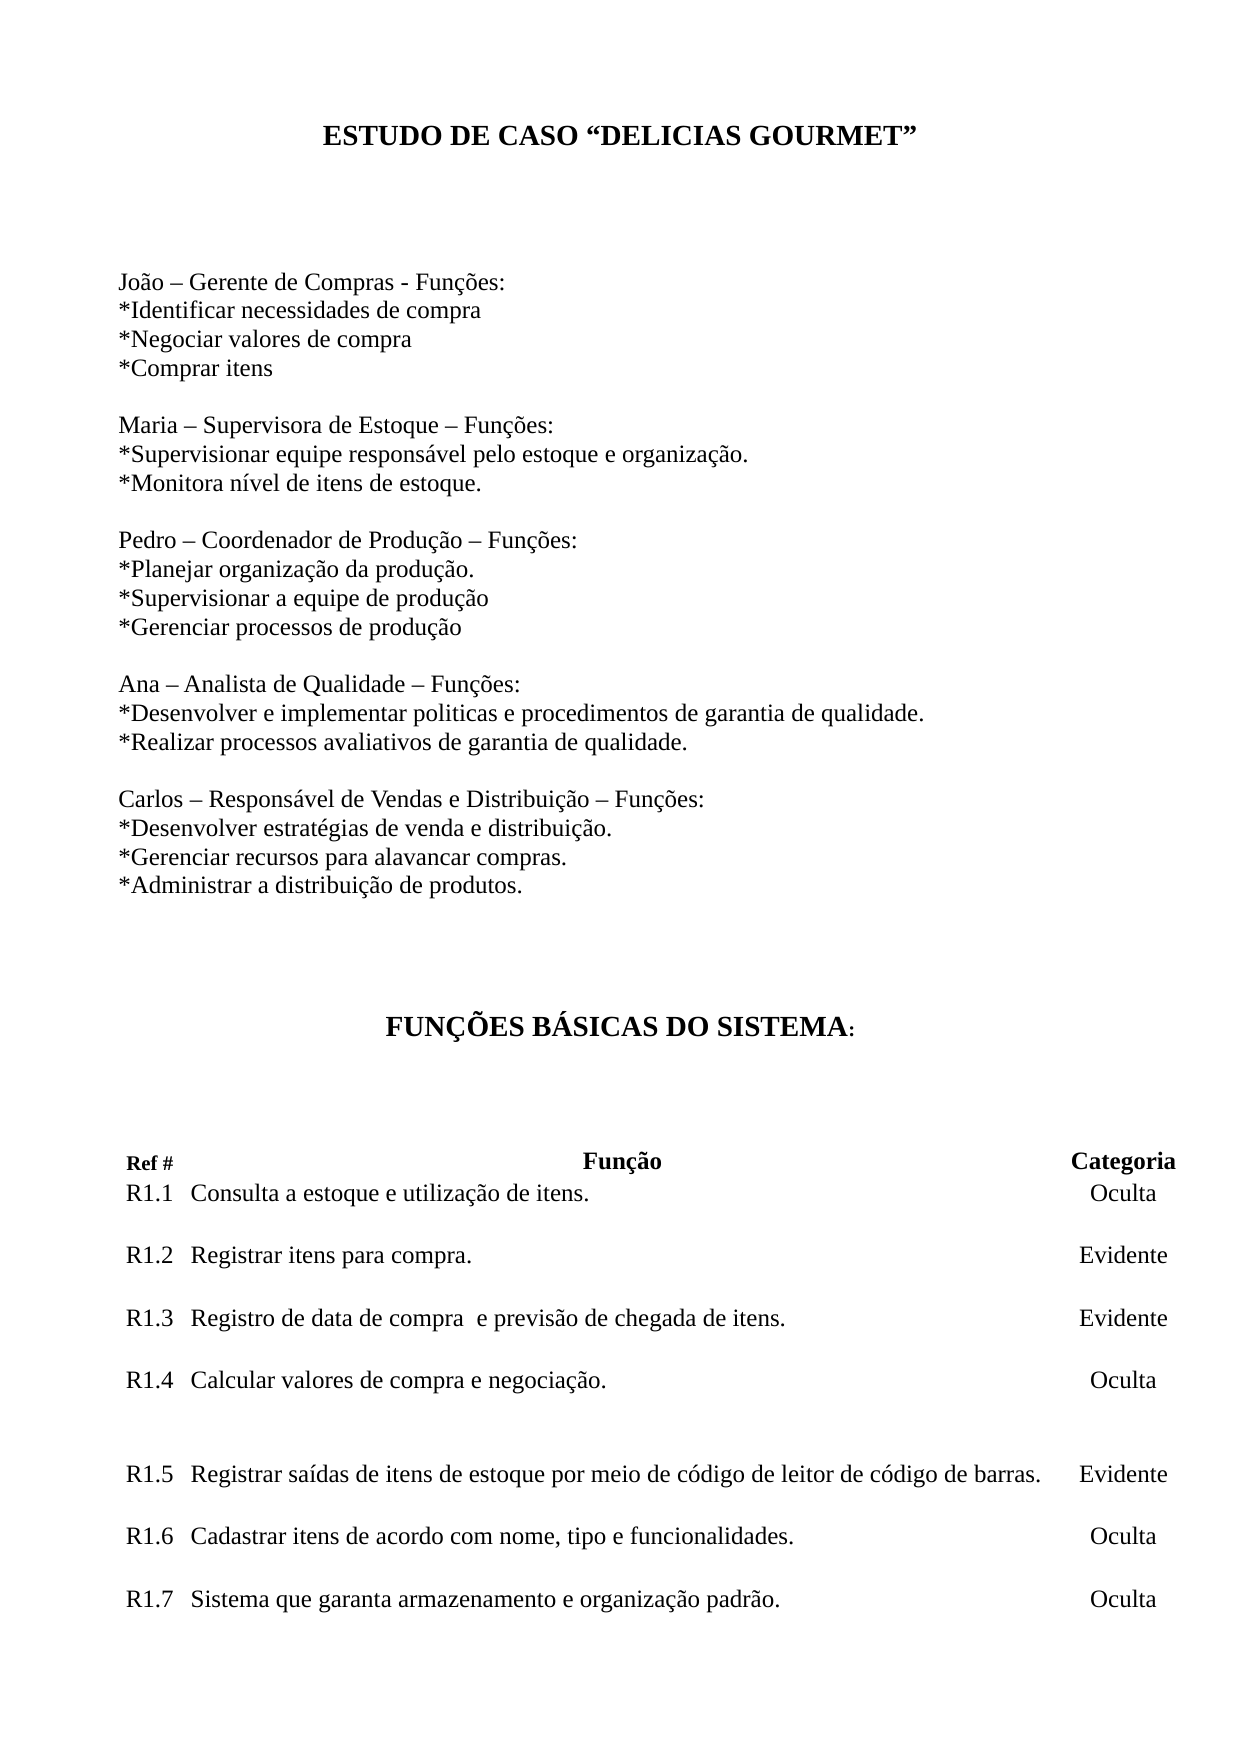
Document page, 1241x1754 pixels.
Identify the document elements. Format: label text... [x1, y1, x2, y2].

table_cell [187, 1331, 1057, 1363]
table_cell [187, 1425, 1057, 1456]
table_cell [1057, 1488, 1189, 1519]
table_cell Registrar saídas de itens de estoque por meio de código de leitor de código de barras. [187, 1456, 1057, 1488]
table_cell Registrar itens para compra. [187, 1238, 1057, 1269]
table_cell R1.7 [112, 1581, 187, 1613]
table_cell Oculta [1057, 1581, 1189, 1613]
table_cell R1.1 [112, 1175, 187, 1206]
table_cell R1.2 [112, 1238, 187, 1269]
table_header Função [187, 1144, 1057, 1175]
table_cell [112, 1488, 187, 1519]
table_cell [1057, 1550, 1189, 1581]
table_header Categoria [1057, 1144, 1189, 1175]
table_cell R1.6 [112, 1519, 187, 1550]
table_cell [1057, 1269, 1189, 1300]
table_cell [112, 1550, 187, 1581]
table_cell R1.4 [112, 1363, 187, 1394]
table_cell Oculta [1057, 1175, 1189, 1206]
table_cell [187, 1394, 1057, 1425]
text ESTUDO DE CASO “DELICIAS GOURMET” [118, 118, 1122, 152]
table_cell [187, 1550, 1057, 1581]
table_cell [187, 1206, 1057, 1238]
table_cell [1057, 1331, 1189, 1363]
table_cell Registro de data de compra e previsão de chegada de itens. [187, 1300, 1057, 1331]
table_cell Sistema que garanta armazenamento e organização padrão. [187, 1581, 1057, 1613]
table_cell Evidente [1057, 1300, 1189, 1331]
table_cell Cadastrar itens de acordo com nome, tipo e funcionalidades. [187, 1519, 1057, 1550]
table_cell [1057, 1394, 1189, 1425]
table_cell Consulta a estoque e utilização de itens. [187, 1175, 1057, 1206]
table_cell R1.5 [112, 1456, 187, 1488]
text Pedro – Coordenador de Produção – Funções: *Planejar organização da produção. *Supervisionar a equipe de produção *Gerenciar processos de produção Ana – Analista de Qualidade – Funções: *Desenvolver e implementar politicas e procedimentos de garantia de qualidade. *Realizar processos avaliativos de garantia de qualidade. Carlos – Responsável de Vendas e Distribuição – Funções: *Desenvolver estratégias de venda e distribuição. *Gerenciar recursos para alavancar compras. *Administrar a distribuição de produtos. [118, 525, 1122, 928]
table_cell R1.3 [112, 1300, 187, 1331]
table_cell [1057, 1425, 1189, 1456]
text João – Gerente de Compras - Funções: *Identificar necessidades de compra *Negociar valores de compra *Comprar itens Maria – Supervisora de Estoque – Funções: *Supervisionar equipe responsável pelo estoque e organização. *Monitora nível de itens de estoque. [118, 267, 1122, 497]
table_cell Evidente [1057, 1238, 1189, 1269]
table_cell Evidente [1057, 1456, 1189, 1488]
text FUNÇÕES BÁSICAS DO SISTEMA: [118, 985, 1122, 1144]
table_cell Oculta [1057, 1363, 1189, 1394]
table_cell [1057, 1206, 1189, 1238]
table_cell [112, 1269, 187, 1300]
table_cell [112, 1331, 187, 1363]
table_cell Calcular valores de compra e negociação. [187, 1363, 1057, 1394]
table_cell [112, 1425, 187, 1456]
table_header Ref # [112, 1144, 187, 1175]
table_cell [112, 1206, 187, 1238]
table_cell [112, 1394, 187, 1425]
table_cell [187, 1488, 1057, 1519]
table_cell [187, 1269, 1057, 1300]
table_cell Oculta [1057, 1519, 1189, 1550]
